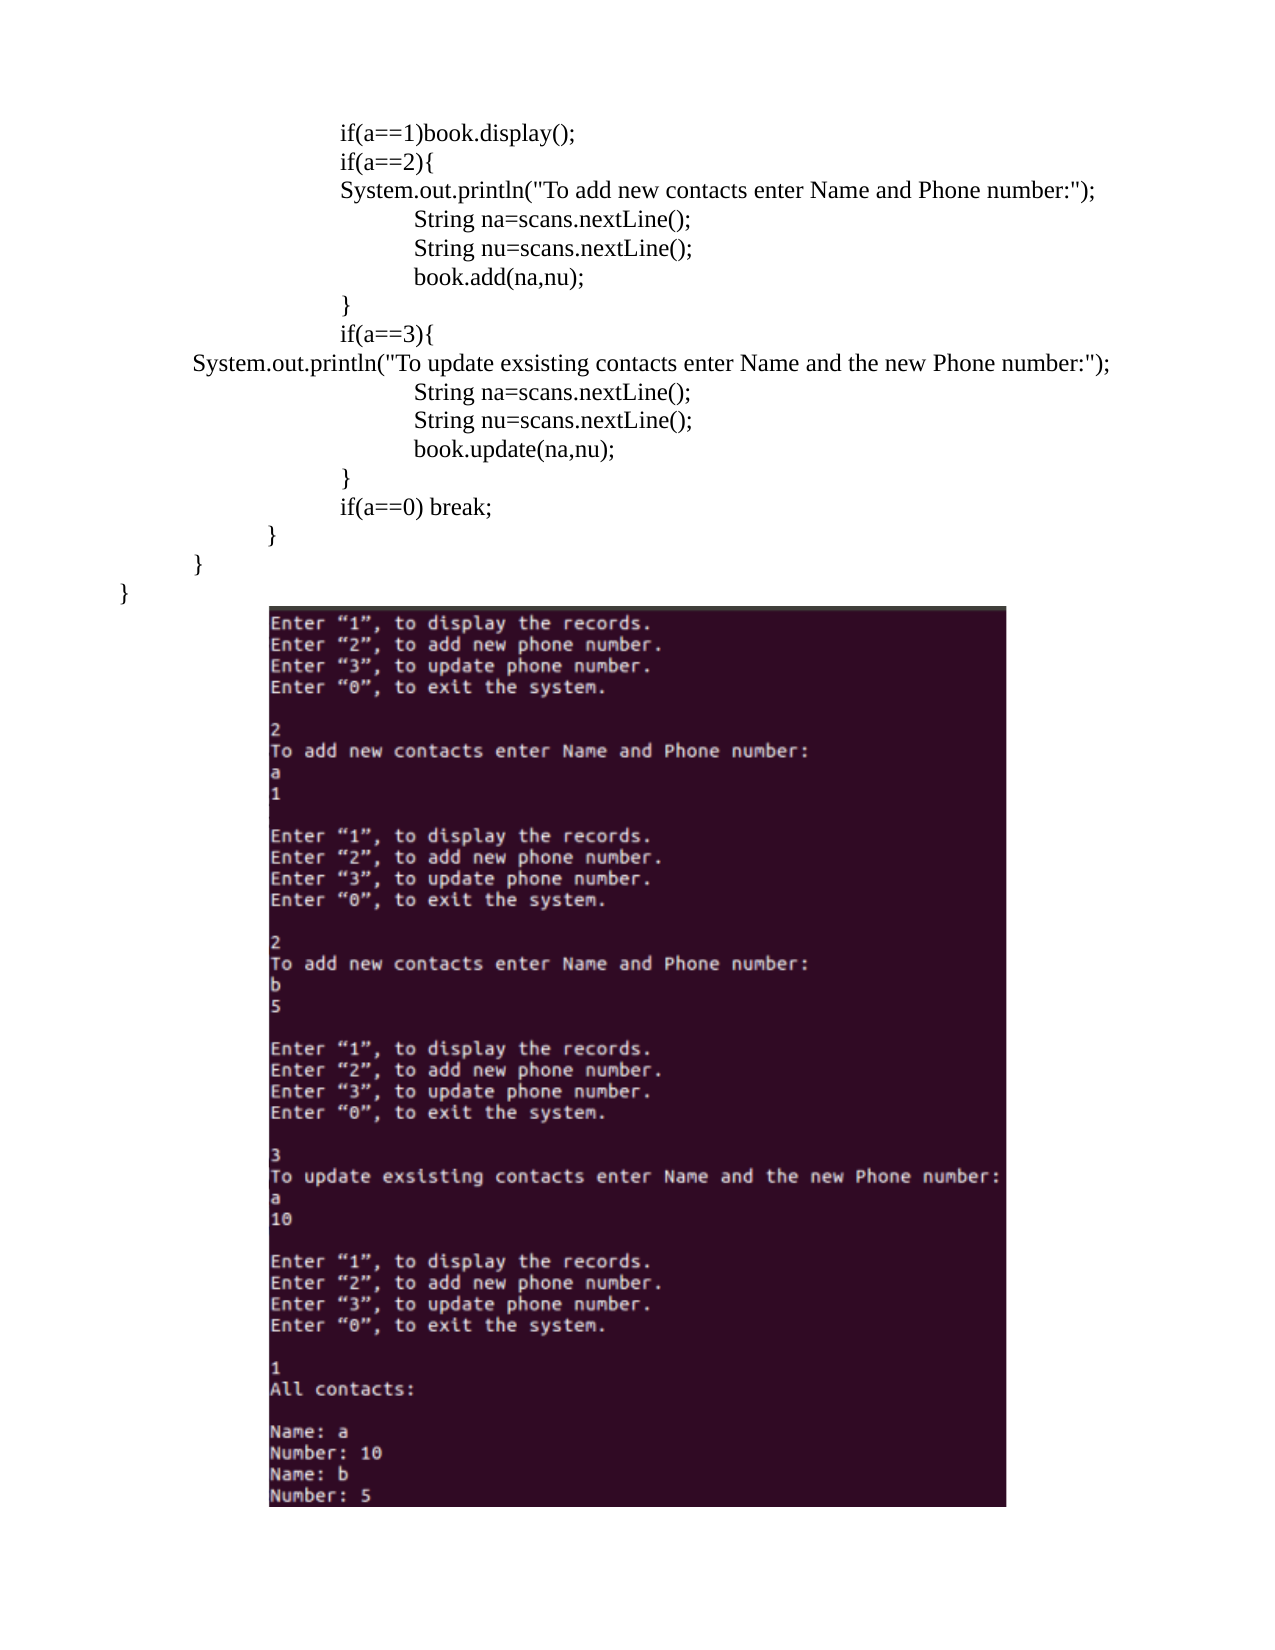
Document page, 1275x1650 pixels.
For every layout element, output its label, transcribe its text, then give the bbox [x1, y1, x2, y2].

text } [118, 291, 1157, 319]
text System.out.println("To add new contacts enter Name and Phone number:"); [118, 176, 1157, 204]
text if(a==3){ [118, 319, 1157, 348]
text String na=scans.nextLine(); [118, 377, 1157, 406]
text if(a==2){ [118, 147, 1157, 176]
text String nu=scans.nextLine(); [118, 406, 1157, 434]
text book.update(na,nu); [118, 434, 1157, 463]
text String na=scans.nextLine(); [118, 204, 1157, 233]
picture [268, 606, 1007, 1507]
text if(a==1)book.display(); [118, 118, 1157, 147]
text if(a==0) break; [118, 492, 1157, 521]
text } [118, 463, 1157, 492]
text } [118, 578, 1157, 607]
text String nu=scans.nextLine(); [118, 233, 1157, 262]
text } [118, 549, 1157, 578]
text System.out.println("To update exsisting contacts enter Name and the new Phone number:"); [118, 348, 1157, 377]
text book.add(na,nu); [118, 262, 1157, 291]
text } [118, 521, 1157, 549]
